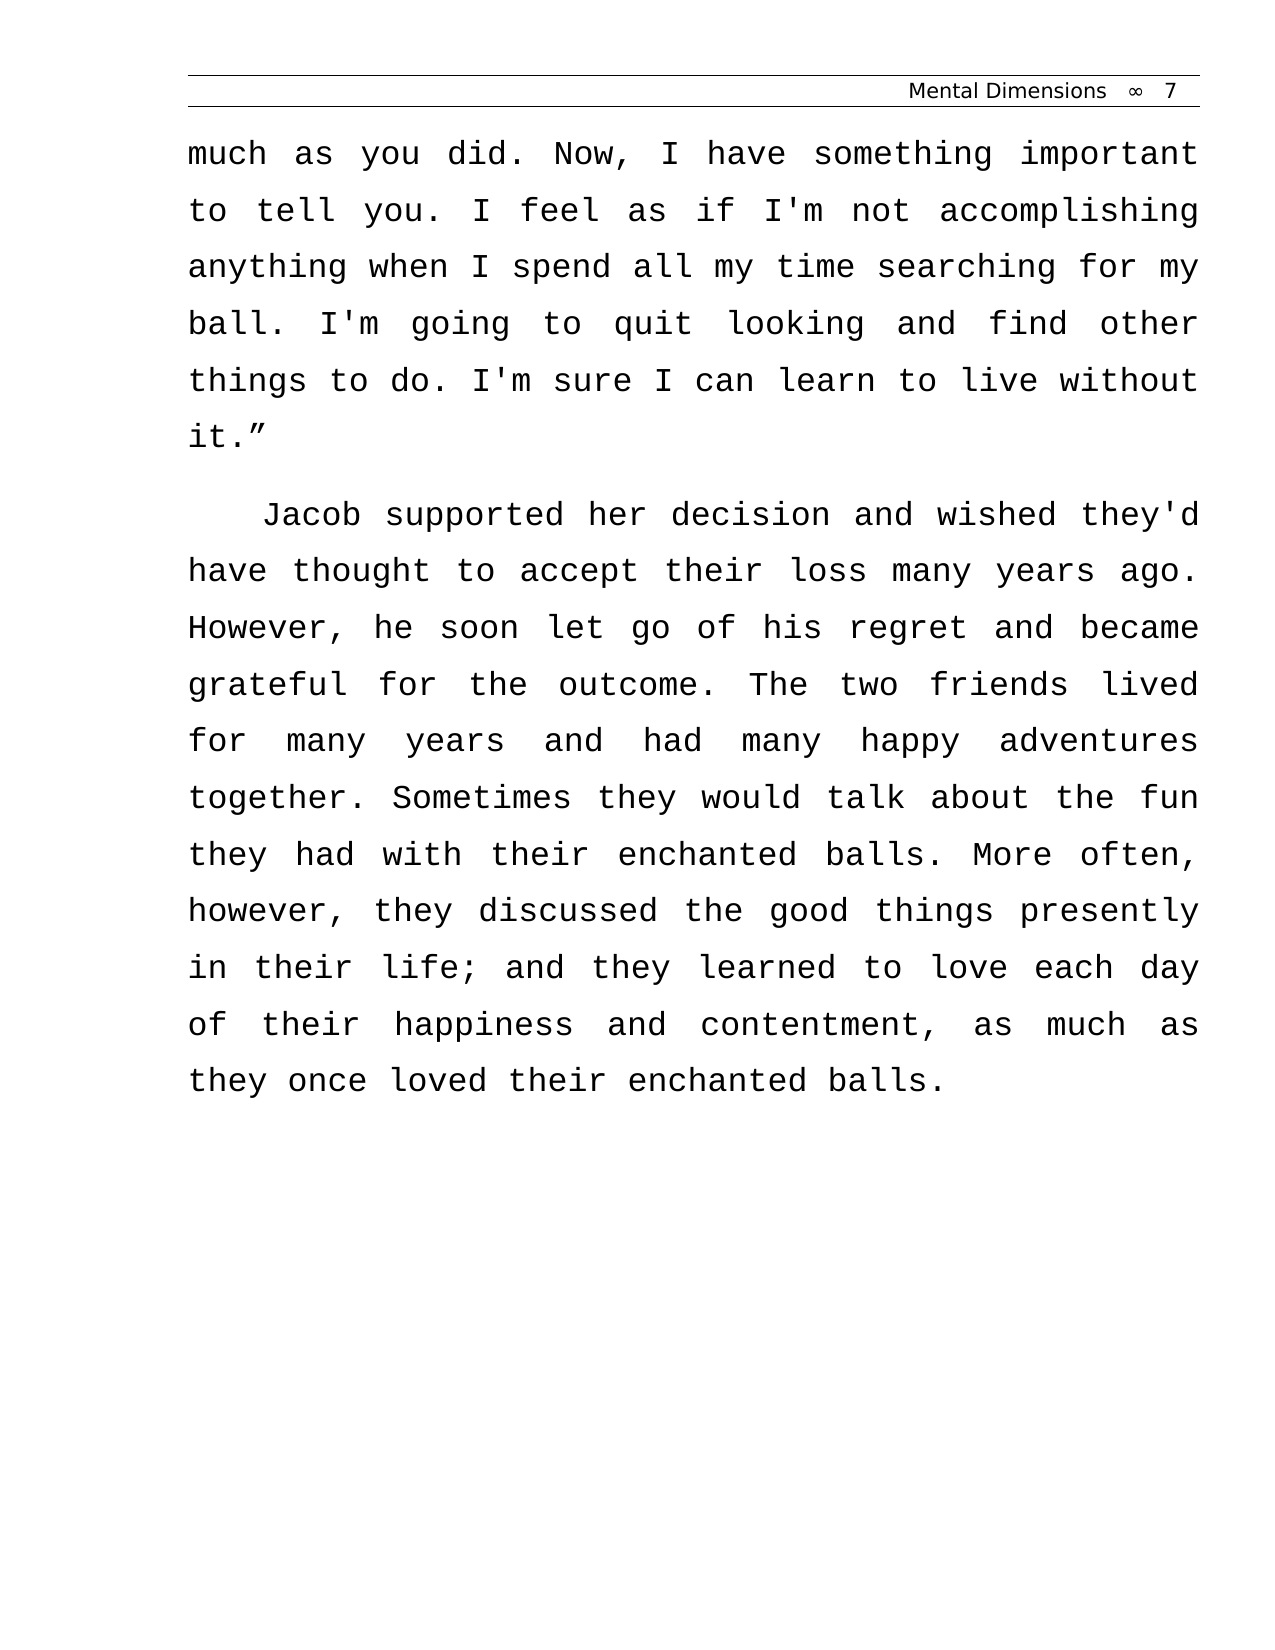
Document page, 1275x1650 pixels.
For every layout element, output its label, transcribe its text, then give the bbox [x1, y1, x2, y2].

text Jacob supported her decision and wished they'd have thought to accept their loss many years ago. However, he soon let go of his regret and became grateful for the outcome. The two friends lived for many years and had many happy adventures together. Sometimes they would talk about the fun they had with their enchanted balls. More often, however, they discussed the good things presently in their life; and they learned to love each day of their happiness and contentment, as much as they once loved their enchanted balls. [187, 497, 1200, 1102]
text much as you did. Now, I have something important to tell you. I feel as if I'm not accomplishing anything when I spend all my time searching for my ball. I'm going to quit looking and find other things to do. I'm sure I can learn to live without it.” [187, 137, 1200, 458]
